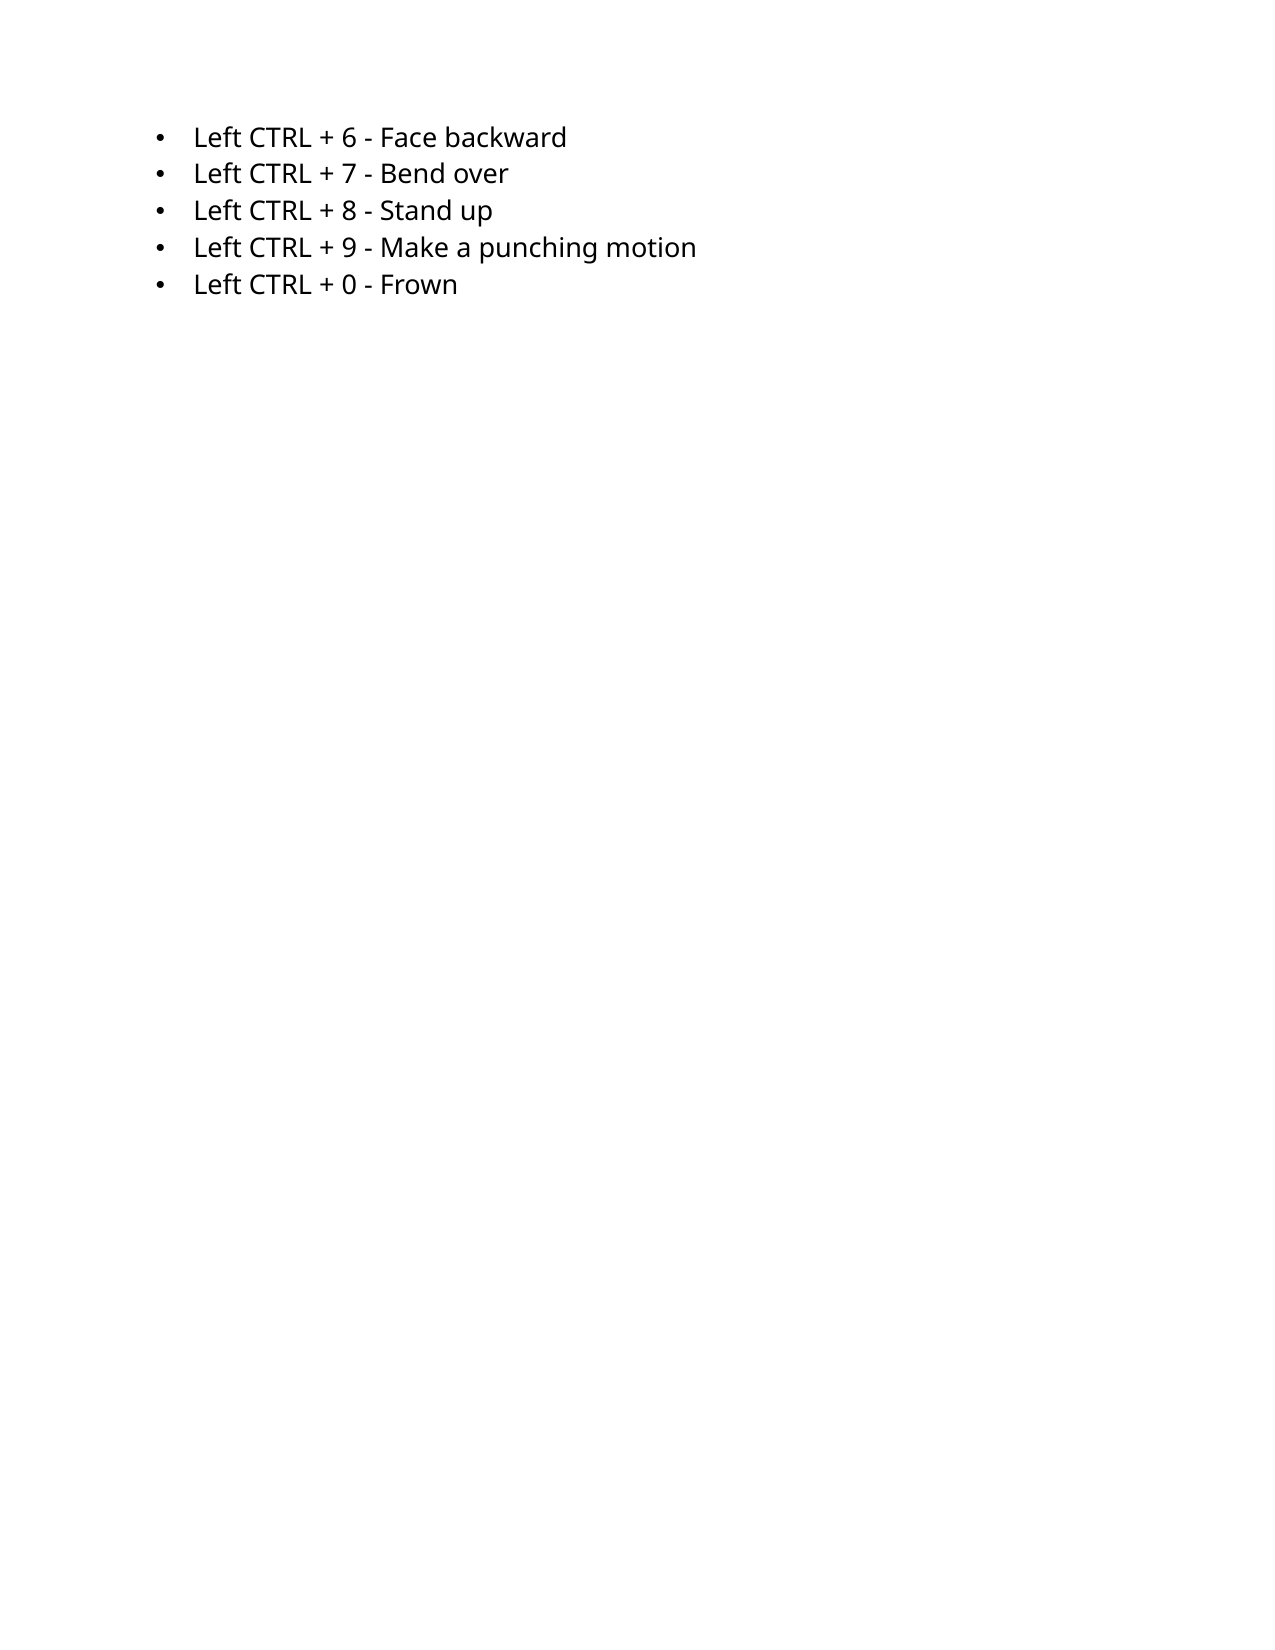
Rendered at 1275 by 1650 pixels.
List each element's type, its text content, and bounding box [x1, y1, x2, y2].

list Left CTRL + 0 - Frown [156, 266, 1157, 302]
list Left CTRL + 9 - Make a punching motion [156, 229, 1157, 266]
list Left CTRL + 7 - Bend over [156, 155, 1157, 192]
list Left CTRL + 8 - Stand up [156, 192, 1157, 229]
list Left CTRL + 6 - Face backward [156, 118, 1157, 155]
